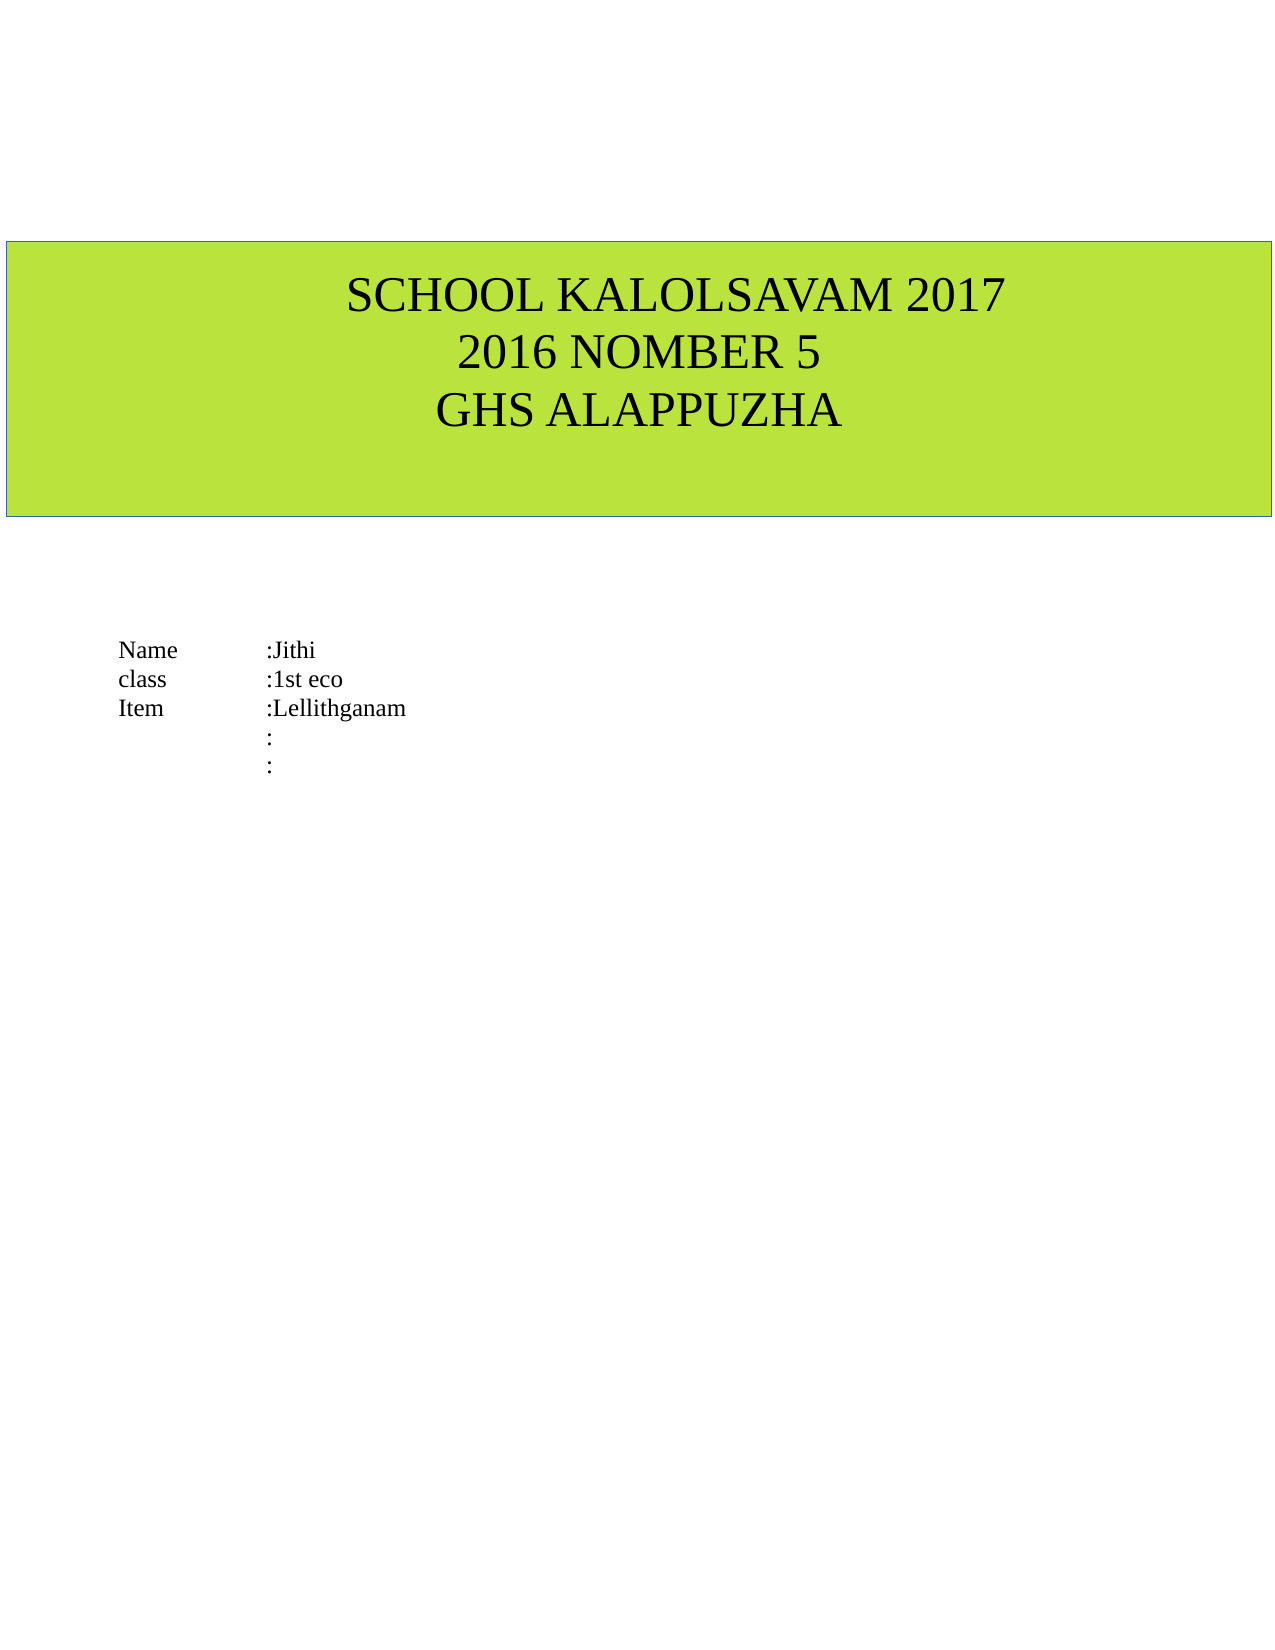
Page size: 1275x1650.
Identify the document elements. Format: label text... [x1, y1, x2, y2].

text class :1st eco [118, 664, 1157, 693]
text : [118, 722, 1157, 751]
text : [118, 751, 1157, 779]
text Name :Jithi [118, 636, 1157, 664]
text Item :Lellithganam [118, 693, 1157, 722]
